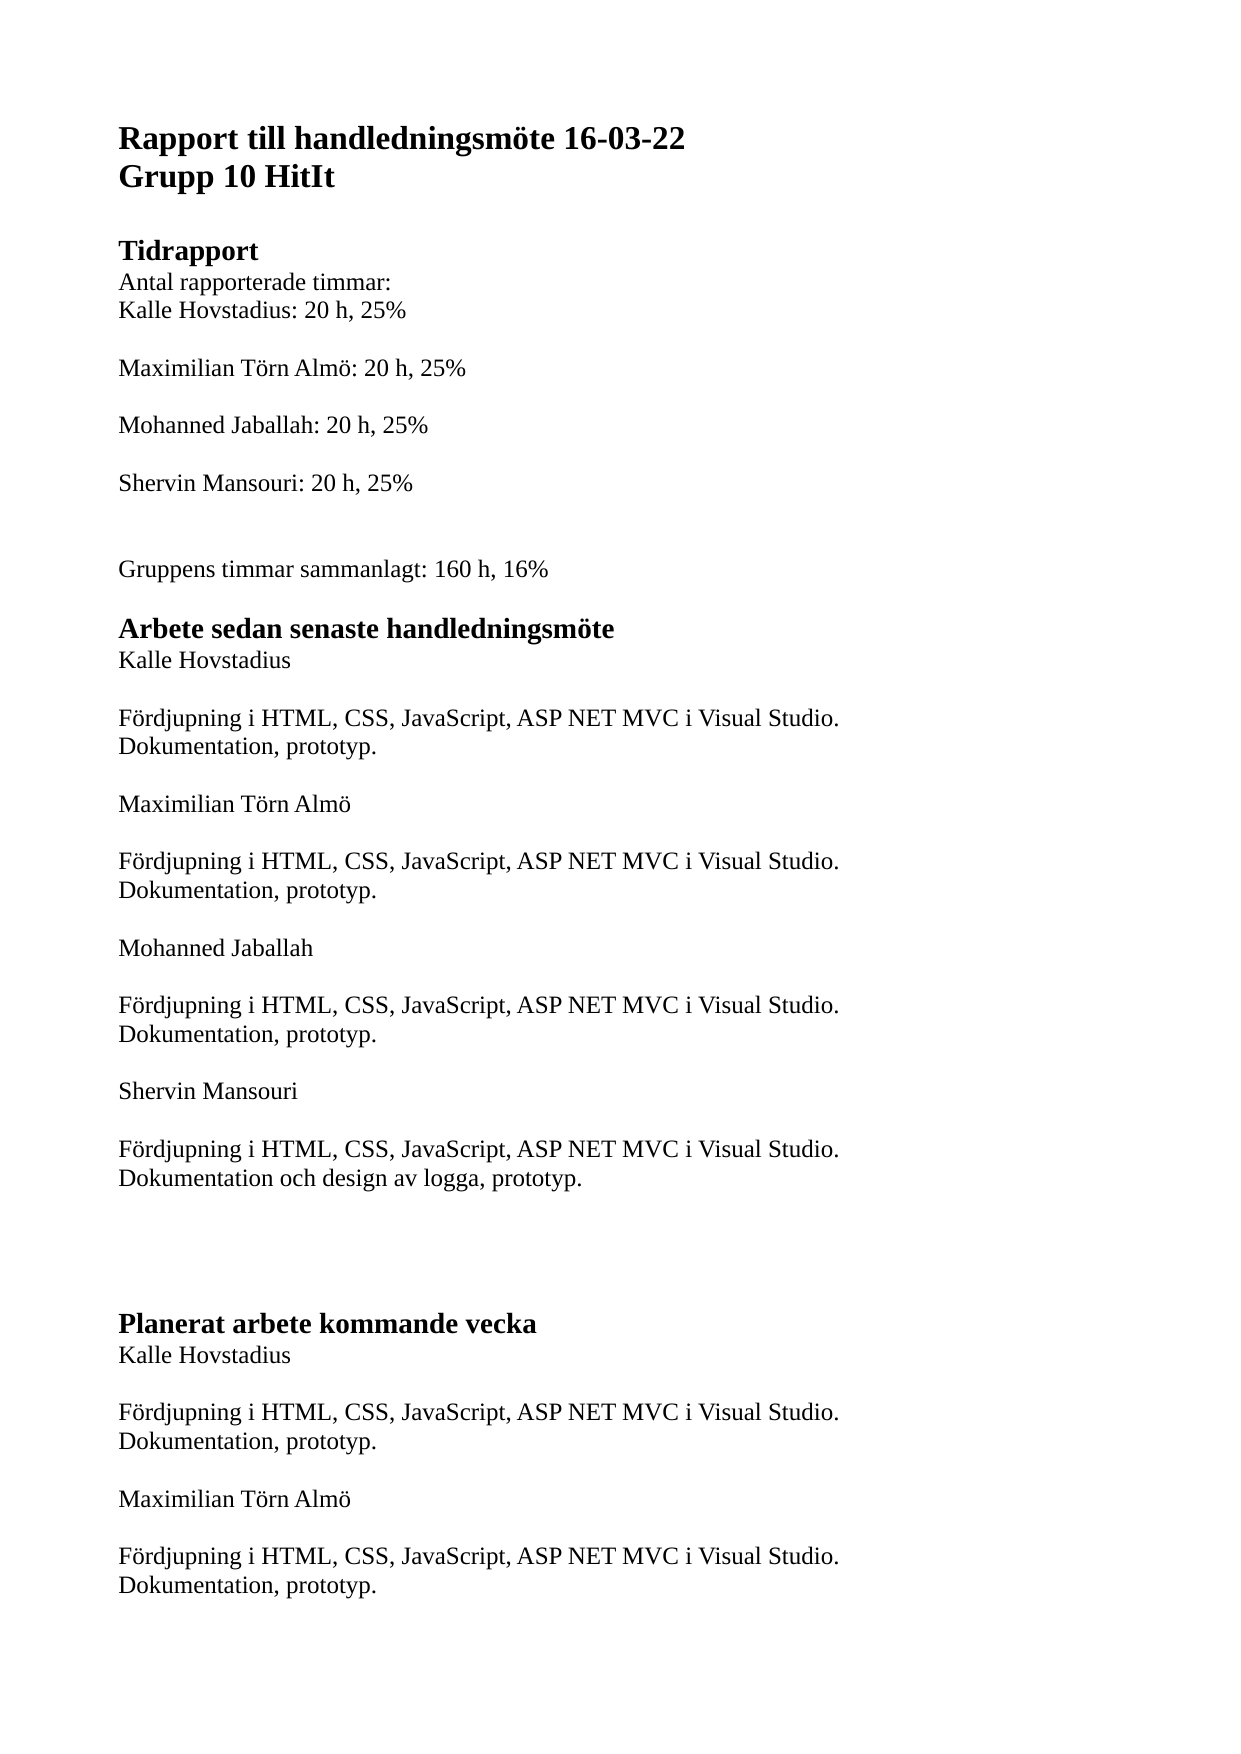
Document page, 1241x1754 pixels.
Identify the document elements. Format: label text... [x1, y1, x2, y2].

text Antal rapporterade timmar: [118, 267, 1122, 295]
text Shervin Mansouri [118, 1076, 1122, 1105]
text Mohanned Jaballah [118, 933, 1122, 961]
text Fördjupning i HTML, CSS, JavaScript, ASP NET MVC i Visual Studio. Dokumentation, prototyp. [118, 1397, 1122, 1455]
text Rapport till handledningsmöte 16-03-22 [118, 118, 1122, 156]
text Tidrapport [118, 233, 1122, 267]
text Fördjupning i HTML, CSS, JavaScript, ASP NET MVC i Visual Studio. Dokumentation, prototyp. [118, 990, 1122, 1048]
text Maximilian Törn Almö [118, 789, 1122, 818]
text Fördjupning i HTML, CSS, JavaScript, ASP NET MVC i Visual Studio. Dokumentation, prototyp. [118, 1541, 1122, 1599]
text Maximilian Törn Almö: 20 h, 25% [118, 353, 1122, 382]
text Fördjupning i HTML, CSS, JavaScript, ASP NET MVC i Visual Studio. Dokumentation, prototyp. [118, 703, 1122, 760]
text Kalle Hovstadius [118, 1340, 1122, 1369]
text Kalle Hovstadius [118, 645, 1122, 674]
text Planerat arbete kommande vecka [118, 1306, 1122, 1340]
text Mohanned Jaballah: 20 h, 25% [118, 410, 1122, 439]
text Arbete sedan senaste handledningsmöte [118, 612, 1122, 645]
text Gruppens timmar sammanlagt: 160 h, 16% [118, 554, 1122, 583]
text Fördjupning i HTML, CSS, JavaScript, ASP NET MVC i Visual Studio. Dokumentation, prototyp. [118, 846, 1122, 904]
text Shervin Mansouri: 20 h, 25% [118, 468, 1122, 497]
text Maximilian Törn Almö [118, 1484, 1122, 1512]
text Grupp 10 HitIt [118, 156, 1122, 195]
text Kalle Hovstadius: 20 h, 25% [118, 295, 1122, 324]
text Fördjupning i HTML, CSS, JavaScript, ASP NET MVC i Visual Studio. Dokumentation och design av logga, prototyp. [118, 1134, 1122, 1191]
